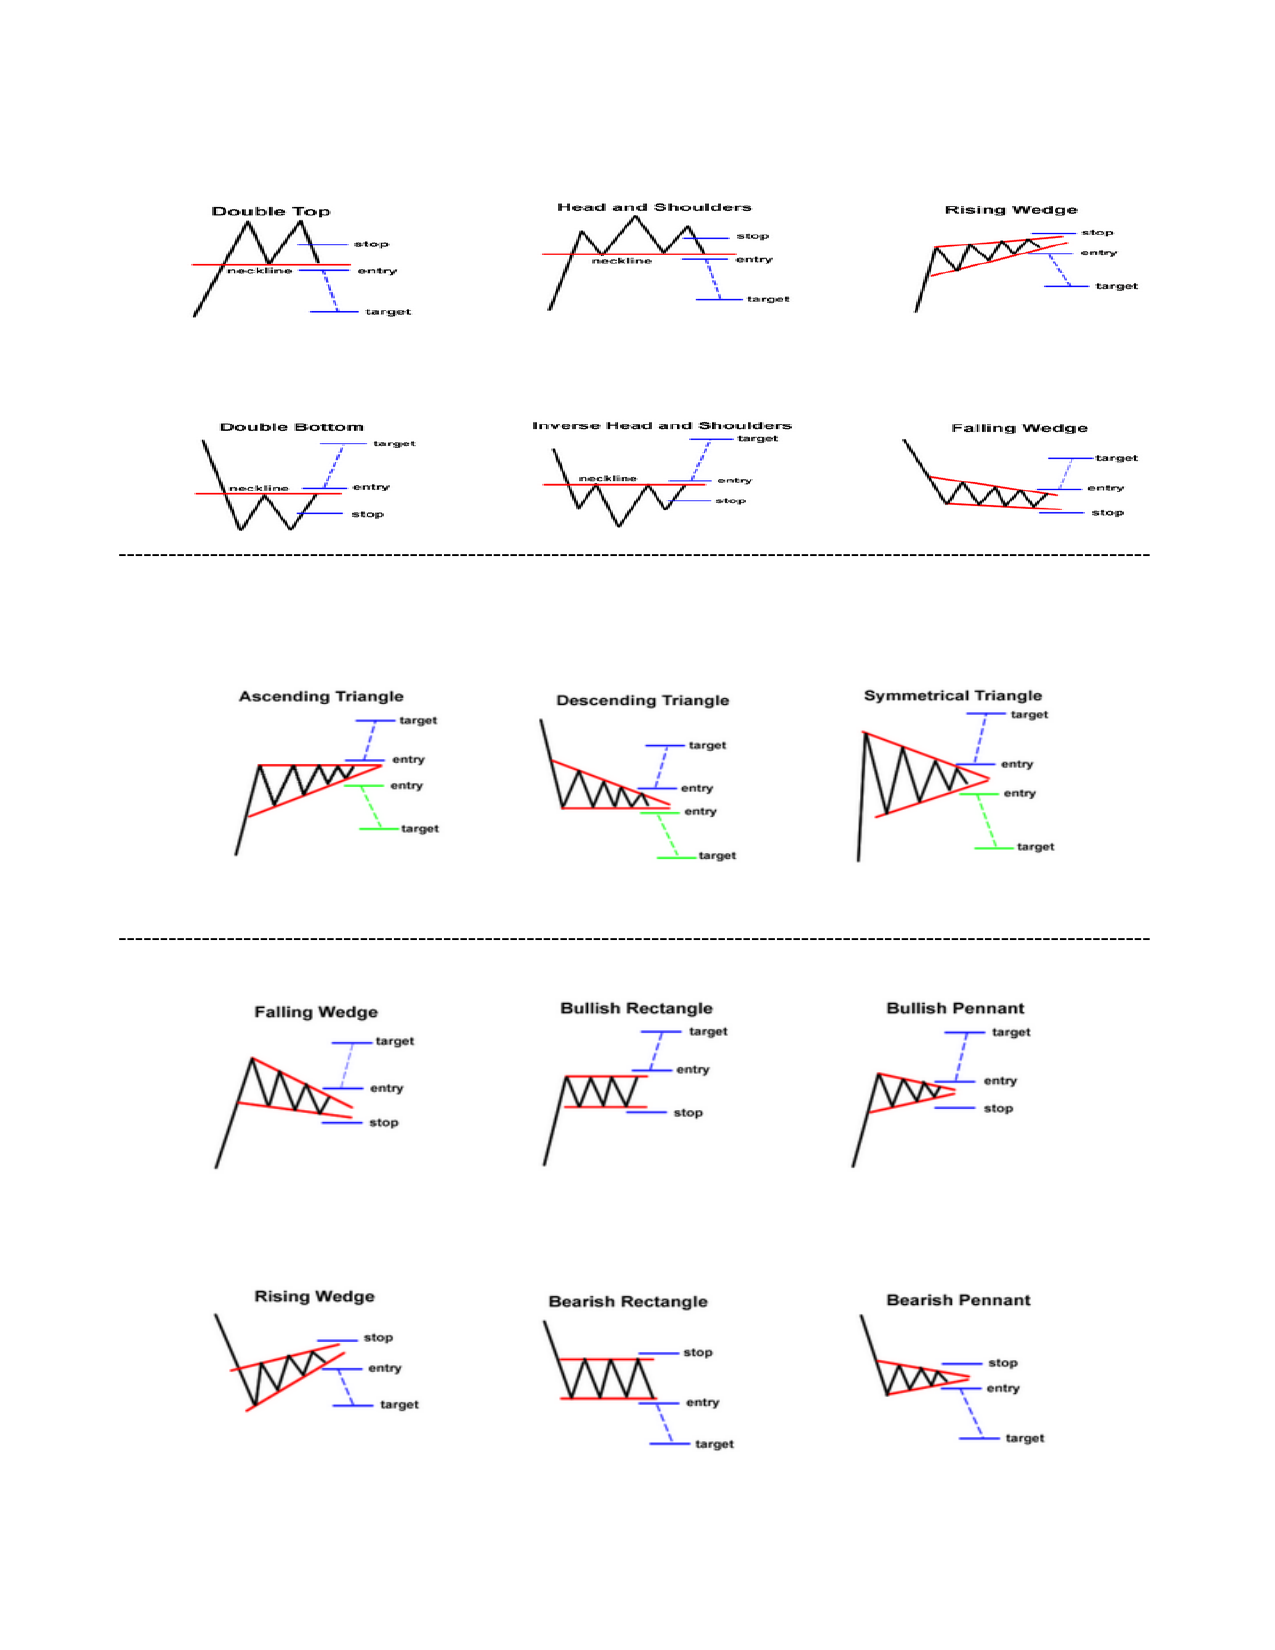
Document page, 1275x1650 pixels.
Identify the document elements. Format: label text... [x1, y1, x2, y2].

picture [101, 178, 1174, 538]
text ---------------------------------------------------------------------------------------------------------------------------- [118, 922, 1157, 950]
text ---------------------------------------------------------------------------------------------------------------------------- [118, 538, 1157, 566]
picture [111, 969, 1164, 1499]
picture [200, 680, 1075, 870]
